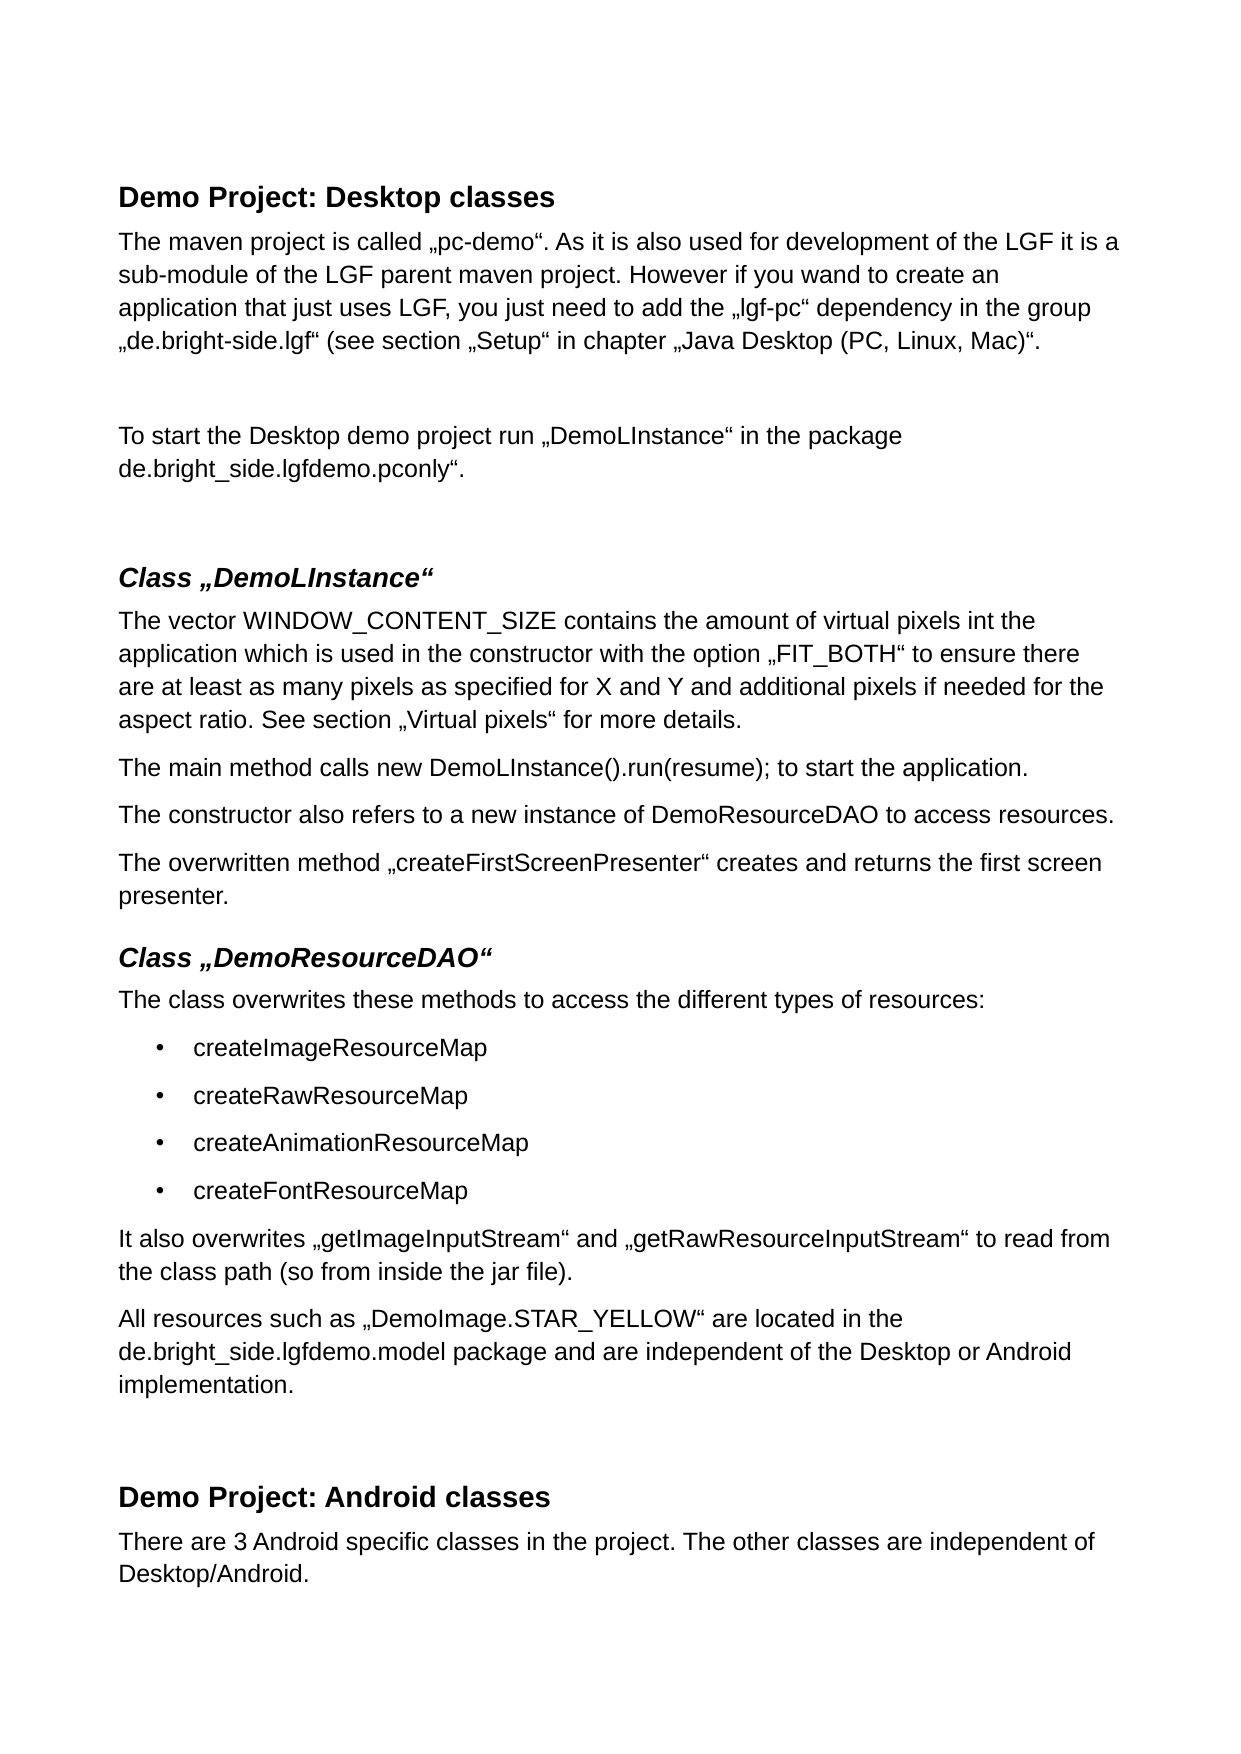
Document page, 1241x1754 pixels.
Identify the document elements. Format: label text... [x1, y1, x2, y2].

text It also overwrites „getImageInputStream“ and „getRawResourceInputStream“ to read from the class path (so from inside the jar file). [118, 1224, 1122, 1286]
list createAnimationResourceMap [156, 1128, 1122, 1157]
text All resources such as „DemoImage.STAR_YELLOW“ are located in the de.bright_side.lgfdemo.model package and are independent of the Desktop or Android implementation. [118, 1304, 1122, 1399]
text The maven project is called „pc-demo“. As it is also used for development of the LGF it is a sub-module of the LGF parent maven project. However if you wand to create an application that just uses LGF, you just need to add the „lgf-pc“ dependency in the group „de.bright-side.lgf“ (see section „Setup“ in chapter „Java Desktop (PC, Linux, Mac)“. [118, 227, 1122, 354]
text The main method calls new DemoLInstance().run(resume); to start the application. [118, 753, 1122, 781]
list createRawResourceMap [156, 1081, 1122, 1109]
list createImageResourceMap [156, 1033, 1122, 1062]
text There are 3 Android specific classes in the project. The other classes are independent of Desktop/Android. [118, 1526, 1122, 1588]
subtitle Demo Project: Desktop classes [118, 180, 1122, 214]
subtitle Class „DemoResourceDAO“ [118, 941, 1122, 973]
text The overwritten method „createFirstScreenPresenter“ creates and returns the first screen presenter. [118, 848, 1122, 909]
text The vector WINDOW_CONTENT_SIZE contains the amount of virtual pixels int the application which is used in the constructor with the option „FIT_BOTH“ to ensure there are at least as many pixels as specified for X and Y and additional pixels if needed for the aspect ratio. See section „Virtual pixels“ for more details. [118, 606, 1122, 734]
subtitle Class „DemoLInstance“ [118, 562, 1122, 593]
list createFontResourceMap [156, 1176, 1122, 1205]
text The constructor also refers to a new instance of DemoResourceDAO to access resources. [118, 800, 1122, 829]
text The class overwrites these methods to access the different types of resources: [118, 985, 1122, 1014]
subtitle Demo Project: Android classes [118, 1480, 1122, 1514]
text To start the Desktop demo project run „DemoLInstance“ in the package de.bright_side.lgfdemo.pconly“. [118, 421, 1122, 483]
